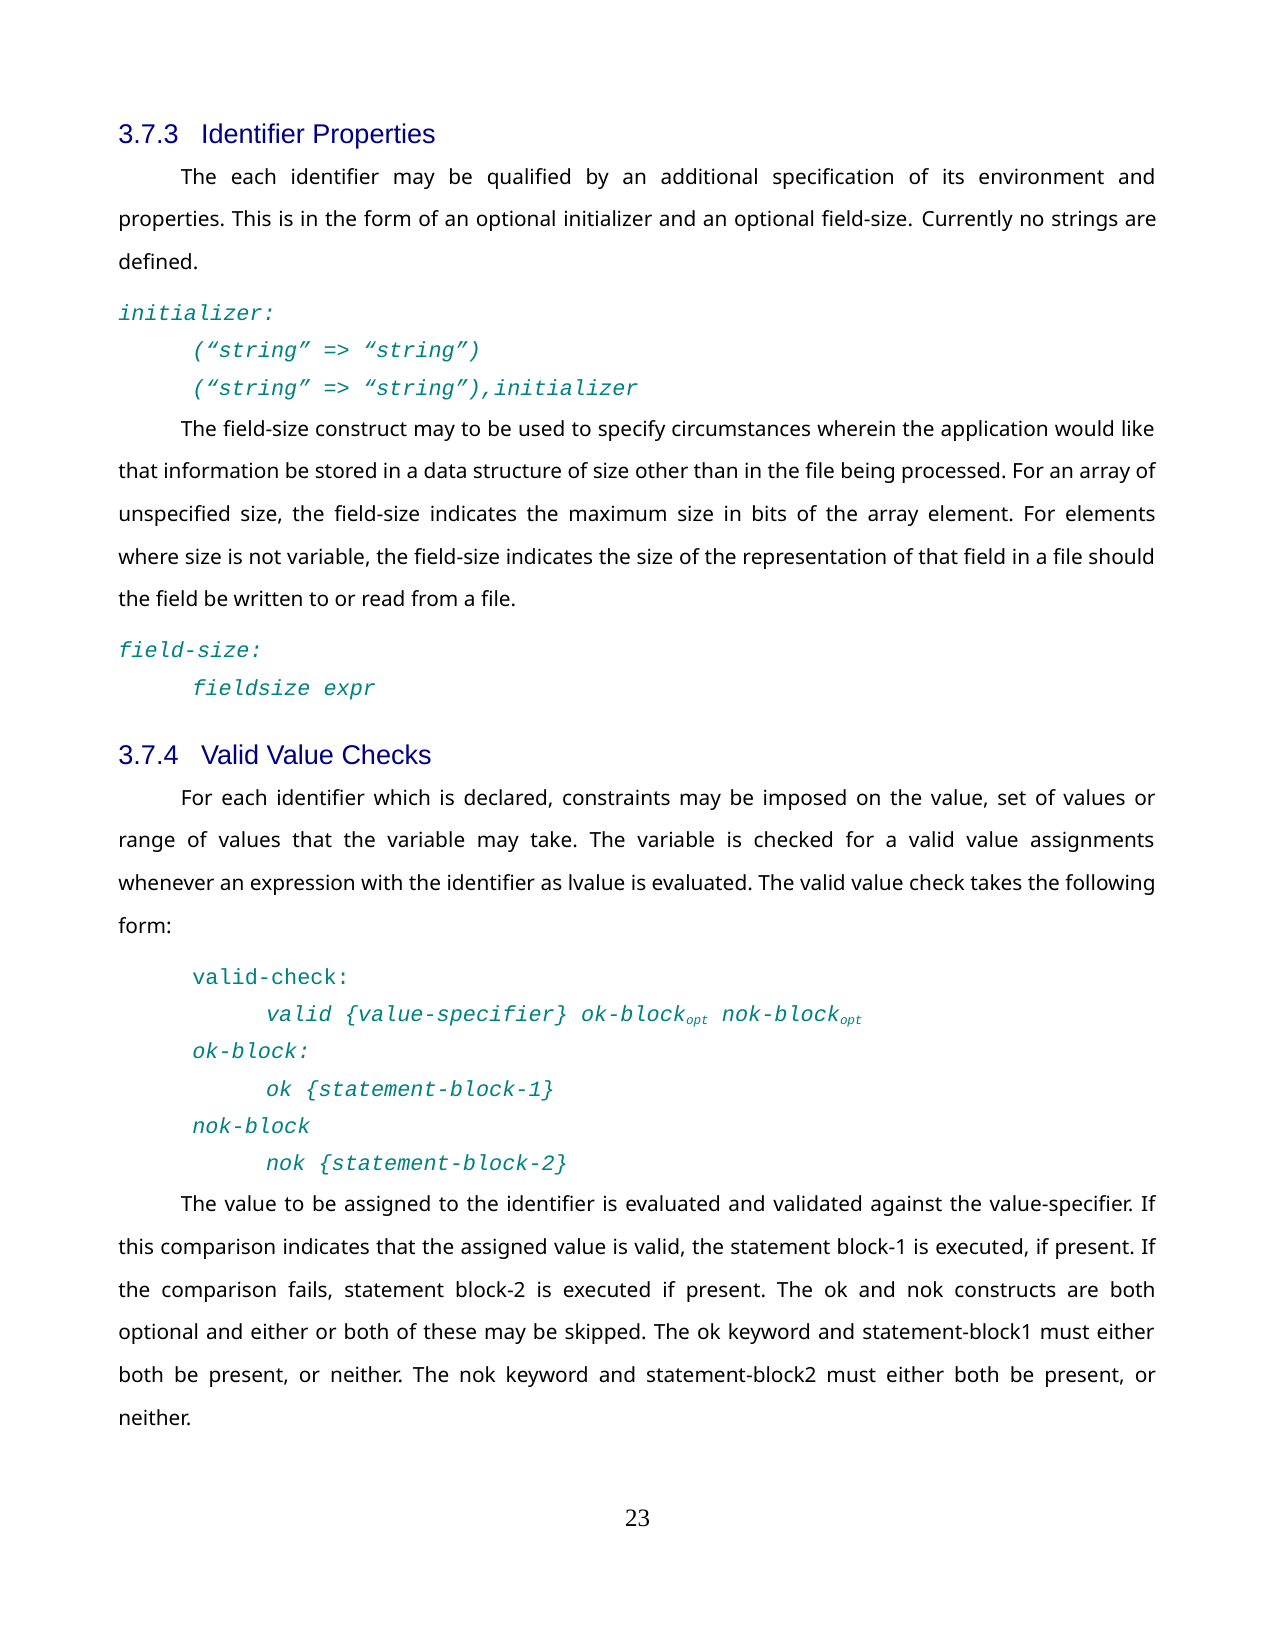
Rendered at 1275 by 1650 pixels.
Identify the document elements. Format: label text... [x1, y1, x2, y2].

text valid {value-specifier} ok-blockopt nok-blockopt [118, 1003, 1157, 1028]
text (“string” => “string”),initializer [118, 377, 1157, 402]
text (“string” => “string”) [118, 339, 1157, 364]
text The each identifier may be qualified by an additional specification of its environment and properties. This is in the form of an optional initializer and an optional field-size. Currently no strings are defined. [118, 162, 1157, 276]
text ok-block: [118, 1040, 1157, 1065]
subtitle Valid Value Checks [118, 739, 1157, 770]
subtitle Identifier Properties [118, 118, 1157, 149]
text initializer: [118, 302, 1157, 327]
text ok {statement-block-1} [118, 1078, 1157, 1102]
text fieldsize expr [118, 677, 1157, 702]
text For each identifier which is declared, constraints may be imposed on the value, set of values or range of values that the variable may take. The variable is checked for a valid value assignments whenever an expression with the identifier as lvalue is evaluated. The valid value check takes the following form: [118, 783, 1157, 939]
text valid-check: [118, 966, 1157, 991]
text The value to be assigned to the identifier is evaluated and validated against the value-specifier. If this comparison indicates that the assigned value is valid, the statement block-1 is executed, if present. If the comparison fails, statement block-2 is executed if present. The ok and nok constructs are both optional and either or both of these may be skipped. The ok keyword and statement-block1 must either both be present, or neither. The nok keyword and statement-block2 must either both be present, or neither. [118, 1189, 1157, 1431]
text The field-size construct may to be used to specify circumstances wherein the application would like that information be stored in a data structure of size other than in the file being processed. For an array of unspecified size, the field-size indicates the maximum size in bits of the array element. For elements where size is not variable, the field-size indicates the size of the representation of that field in a file should the field be written to or read from a file. [118, 414, 1157, 613]
text nok-block [118, 1115, 1157, 1140]
text field-size: [118, 639, 1157, 664]
text nok {statement-block-2} [118, 1152, 1157, 1177]
